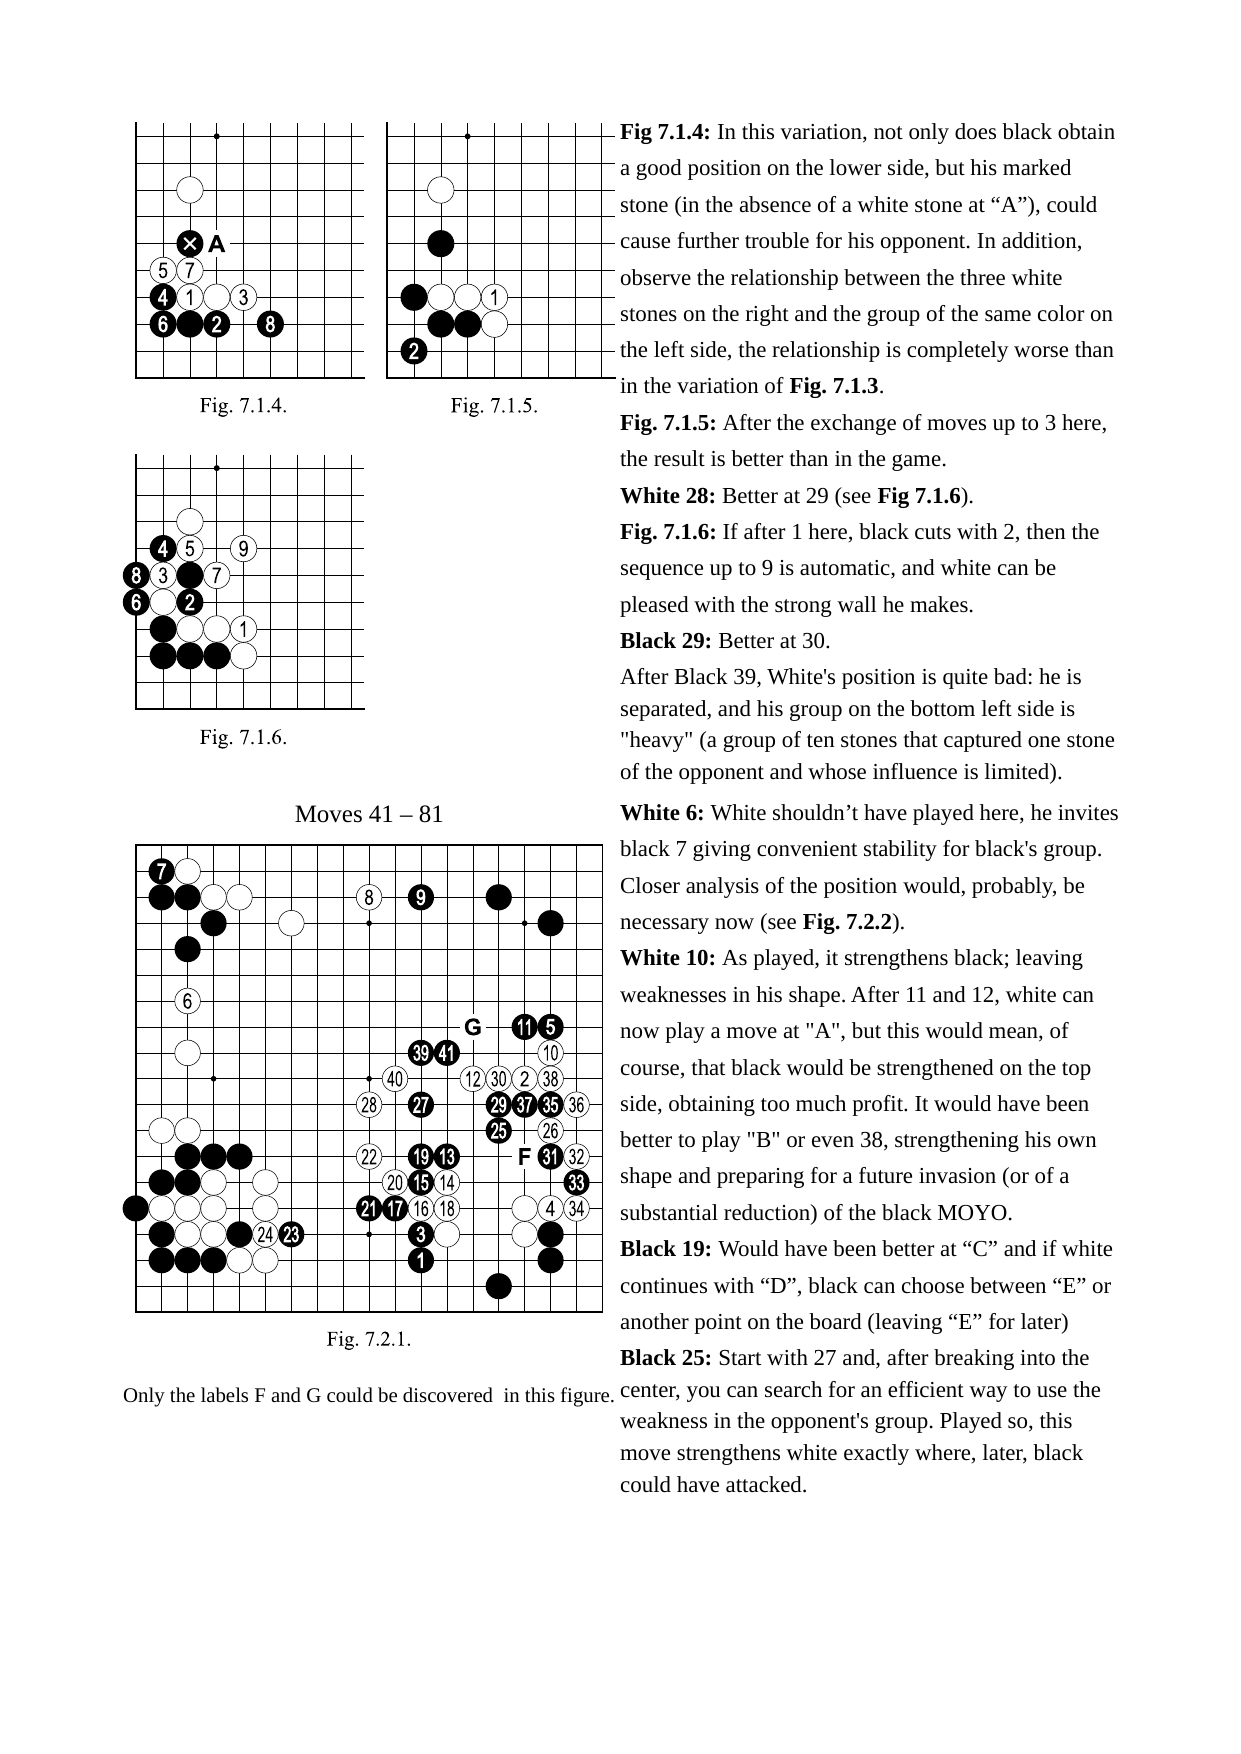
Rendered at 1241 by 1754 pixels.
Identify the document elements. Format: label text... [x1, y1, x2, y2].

table_cell [118, 450, 369, 799]
table_header [118, 118, 369, 450]
table_header Fig 7.1.4: In this variation, not only does black obtain a good position on the lower side, but his marked stone (in the absence of a white stone at “A”), could cause further trouble for his opponent. In addition, observe the relationship between the three white stones on the right and the group of the same color on the left side, the relationship is completely worse than in the variation of Fig. 7.1.3. Fig. 7.1.5: After the exchange of moves up to 3 here, the result is better than in the game. White 28: Better at 29 (see Fig 7.1.6). Fig. 7.1.6: If after 1 here, black cuts with 2, then the sequence up to 9 is automatic, and white can be pleased with the strong wall he makes. Black 29: Better at 30. After Black 39, White's position is quite bad: he is separated, and his group on the bottom left side is "heavy" (a group of ten stones that captured one stone of the opponent and whose influence is limited). [620, 118, 1122, 799]
table_cell [369, 450, 620, 799]
table_cell White 6: White shouldn’t have played here, he invites black 7 giving convenient stability for black's group. Closer analysis of the position would, probably, be necessary now (see Fig. 7.2.2). White 10: As played, it strengthens black; leaving weaknesses in his shape. After 11 and 12, white can now play a move at "A", but this would mean, of course, that black would be strengthened on the top side, obtaining too much profit. It would have been better to play "B" or even 38, strengthening his own shape and preparing for a future invasion (or of a substantial reduction) of the black MOYO. Black 19: Would have been better at “C” and if white continues with “D”, black can choose between “E” or another point on the board (leaving “E” for later) Black 25: Start with 27 and, after breaking into the center, you can search for an efficient way to use the weakness in the opponent's group. Played so, this move strengthens white exactly where, later, black could have attacked. [620, 799, 1122, 1512]
table_header [369, 118, 620, 450]
table_cell Moves 41 – 81 Only the labels F and G could be discovered in this figure. [118, 799, 620, 1512]
